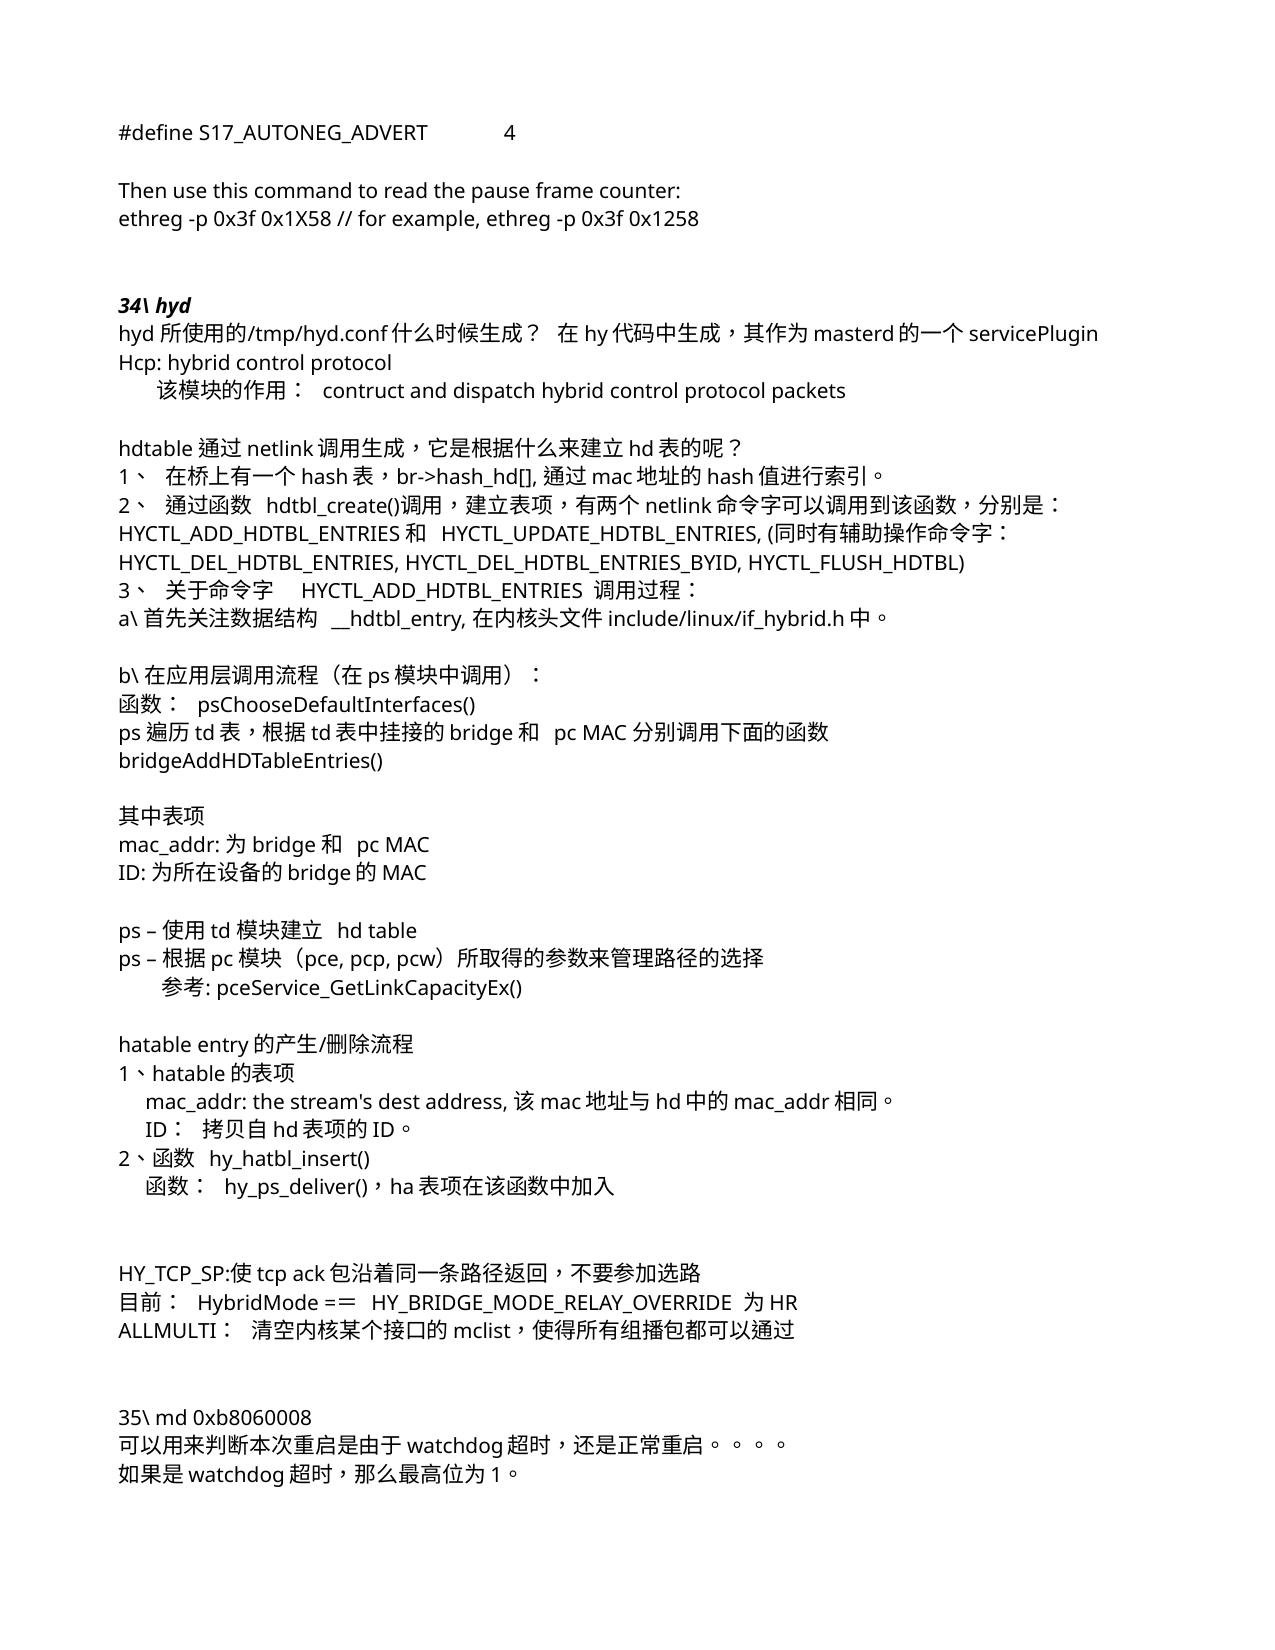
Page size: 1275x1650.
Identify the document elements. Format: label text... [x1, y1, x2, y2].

text 参考: pceService_GetLinkCapacityEx() [118, 973, 1157, 1001]
text ps – 使用td 模块建立 hd table [118, 916, 1157, 944]
text #define S17_AUTONEG_ADVERT 4 [118, 118, 1157, 147]
text ps – 根据pc 模块（pce, pcp, pcw）所取得的参数来管理路径的选择 [118, 944, 1157, 973]
text 34\ hyd [118, 291, 1157, 319]
text ID： 拷贝自hd表项的ID。 [118, 1116, 1157, 1144]
text 可以用来判断本次重启是由于watchdog超时，还是正常重启。。。。 [118, 1431, 1157, 1460]
text Then use this command to read the pause frame counter: [118, 176, 1157, 204]
text Hcp: hybrid control protocol [118, 348, 1157, 376]
text hatable entry的产生/删除流程 [118, 1030, 1157, 1059]
text ALLMULTI： 清空内核某个接口的mclist，使得所有组播包都可以通过 [118, 1316, 1157, 1344]
text 函数： hy_ps_deliver()，ha表项在该函数中加入 [118, 1172, 1157, 1201]
text 其中表项 [118, 804, 1157, 830]
text 3、 关于命令字 HYCTL_ADD_HDTBL_ENTRIES 调用过程： [118, 576, 1157, 604]
text hdtable 通过netlink调用生成，它是根据什么来建立hd表的呢？ [118, 434, 1157, 462]
text 2、 通过函数 hdtbl_create()调用，建立表项，有两个netlink命令字可以调用到该函数，分别是：HYCTL_ADD_HDTBL_ENTRIES 和 HYCTL_UPDATE_HDTBL_ENTRIES, (同时有辅助操作命令字：HYCTL_DEL_HDTBL_ENTRIES, HYCTL_DEL_HDTBL_ENTRIES_BYID, HYCTL_FLUSH_HDTBL) [118, 491, 1157, 576]
text 函数： psChooseDefaultInterfaces() [118, 690, 1157, 718]
text mac_addr: 为bridge 和 pc MAC [118, 830, 1157, 858]
text HY_TCP_SP:使tcp ack包沿着同一条路径返回，不要参加选路 [118, 1259, 1157, 1288]
text 35\ md 0xb8060008 [118, 1403, 1157, 1431]
text bridgeAddHDTableEntries() [118, 747, 1157, 775]
text ID: 为所在设备的bridge的MAC [118, 858, 1157, 887]
text hyd 所使用的/tmp/hyd.conf什么时候生成？ 在hy代码中生成，其作为masterd的一个servicePlugin [118, 319, 1157, 348]
text 2、函数 hy_hatbl_insert() [118, 1144, 1157, 1172]
text 该模块的作用： contruct and dispatch hybrid control protocol packets [118, 376, 1157, 405]
text 1、 在桥上有一个hash表，br->hash_hd[], 通过mac地址的hash值进行索引。 [118, 462, 1157, 491]
text mac_addr: the stream's dest address, 该mac地址与hd中的mac_addr相同。 [118, 1087, 1157, 1116]
text ethreg -p 0x3f 0x1X58 // for example, ethreg -p 0x3f 0x1258 [118, 204, 1157, 233]
text 目前： HybridMode =＝ HY_BRIDGE_MODE_RELAY_OVERRIDE 为HR [118, 1288, 1157, 1316]
text a\ 首先关注数据结构 __hdtbl_entry, 在内核头文件include/linux/if_hybrid.h中。 [118, 604, 1157, 633]
text b\ 在应用层调用流程（在ps模块中调用）： [118, 661, 1157, 690]
text ps 遍历td表，根据td表中挂接的bridge 和 pc MAC 分别调用下面的函数 [118, 718, 1157, 747]
text 如果是watchdog超时，那么最高位为1。 [118, 1460, 1157, 1488]
text 1、hatable的表项 [118, 1059, 1157, 1087]
